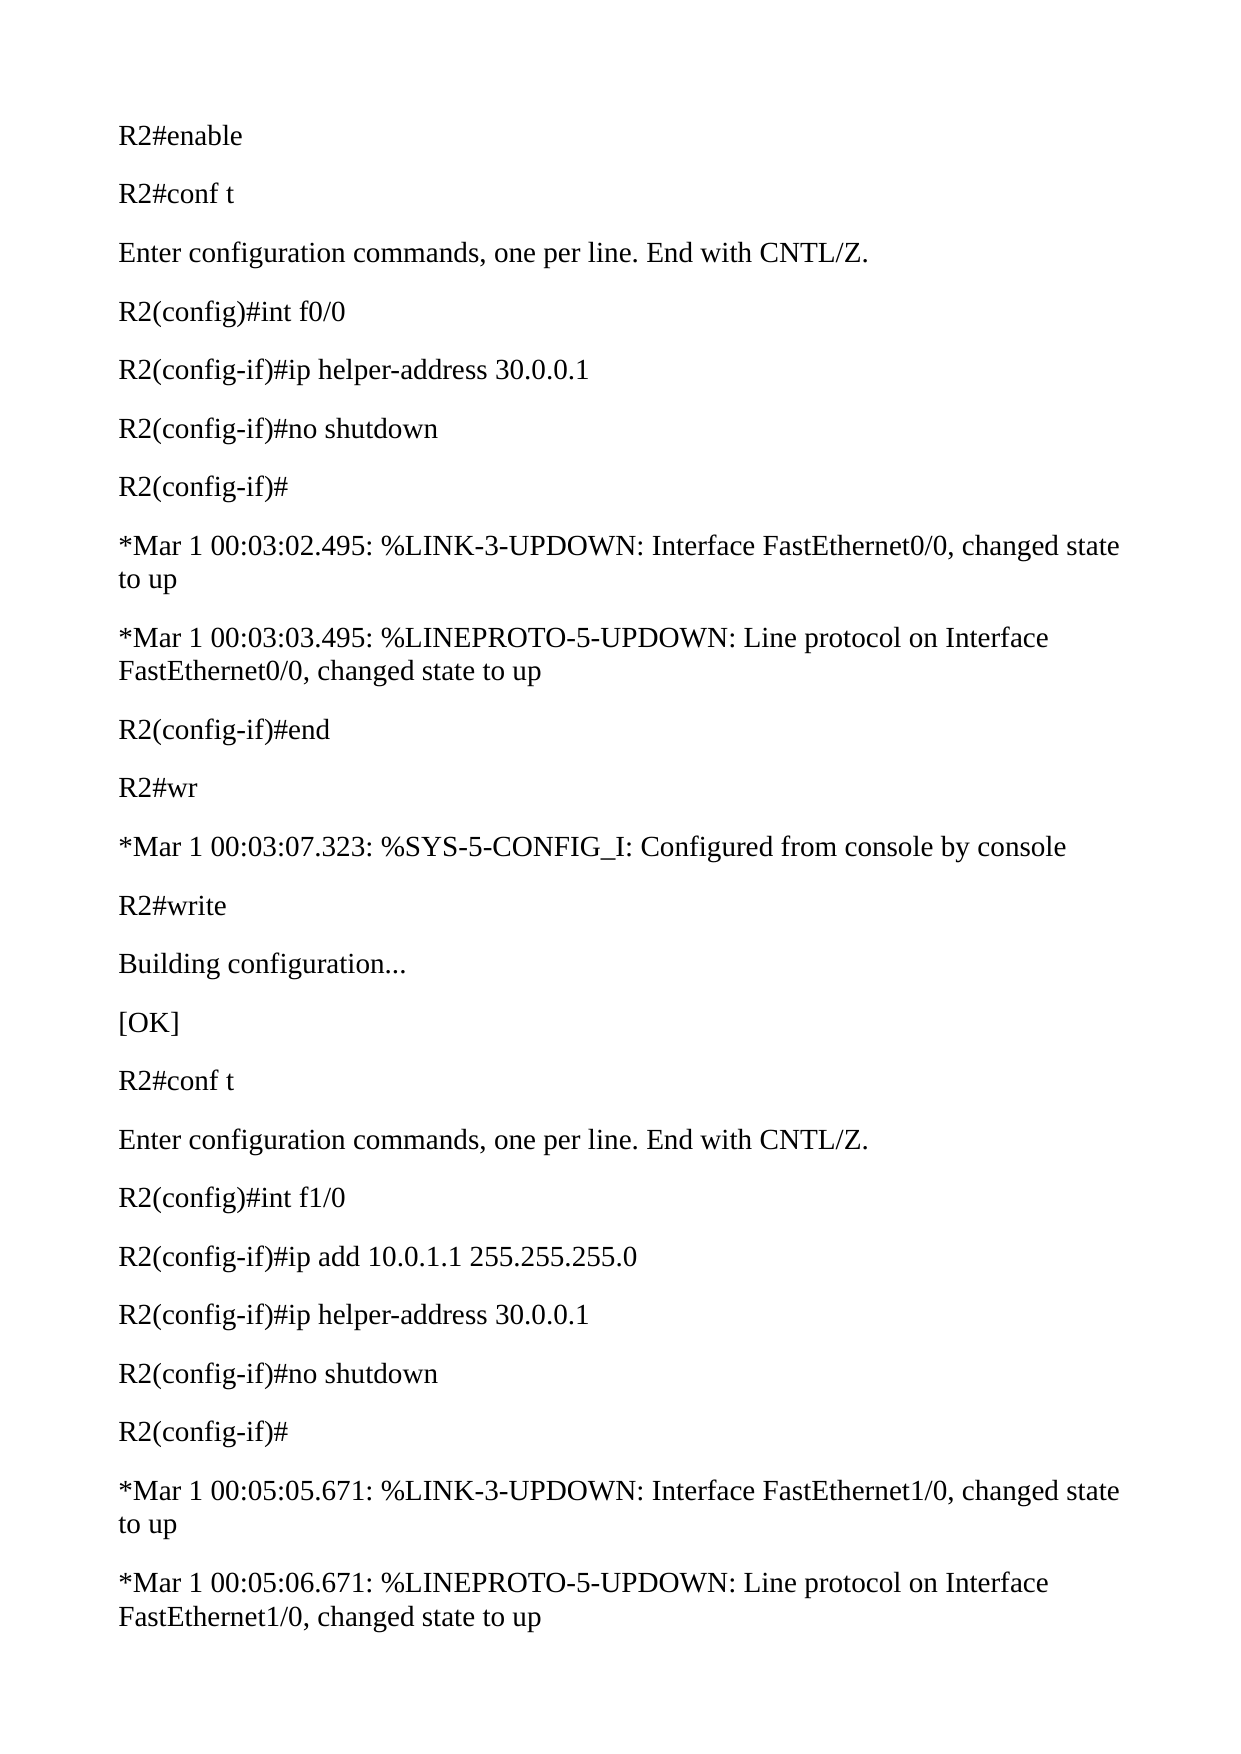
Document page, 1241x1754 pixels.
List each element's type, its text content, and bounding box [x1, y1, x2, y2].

text R2(config-if)#ip helper-address 30.0.0.1 [118, 352, 1122, 386]
text R2(config-if)# [118, 1414, 1122, 1448]
text Enter configuration commands, one per line. End with CNTL/Z. [118, 235, 1122, 269]
text *Mar 1 00:05:05.671: %LINK-3-UPDOWN: Interface FastEthernet1/0, changed state to up [118, 1473, 1122, 1540]
text R2(config-if)# [118, 469, 1122, 503]
text Building configuration... [118, 946, 1122, 980]
text R2(config-if)#end [118, 712, 1122, 746]
text R2(config-if)#no shutdown [118, 1356, 1122, 1389]
text R2#conf t [118, 177, 1122, 210]
text R2(config)#int f1/0 [118, 1180, 1122, 1214]
text R2(config-if)#ip add 10.0.1.1 255.255.255.0 [118, 1239, 1122, 1272]
text R2#write [118, 888, 1122, 921]
text R2(config-if)#ip helper-address 30.0.0.1 [118, 1297, 1122, 1331]
text R2#enable [118, 118, 1122, 152]
text *Mar 1 00:05:06.671: %LINEPROTO-5-UPDOWN: Line protocol on Interface FastEthernet1/0, changed state to up [118, 1565, 1122, 1632]
text R2#conf t [118, 1063, 1122, 1097]
text R2(config)#int f0/0 [118, 294, 1122, 327]
text [OK] [118, 1005, 1122, 1038]
text *Mar 1 00:03:07.323: %SYS-5-CONFIG_I: Configured from console by console [118, 829, 1122, 863]
text R2#wr [118, 771, 1122, 804]
text *Mar 1 00:03:03.495: %LINEPROTO-5-UPDOWN: Line protocol on Interface FastEthernet0/0, changed state to up [118, 620, 1122, 687]
text *Mar 1 00:03:02.495: %LINK-3-UPDOWN: Interface FastEthernet0/0, changed state to up [118, 528, 1122, 595]
text R2(config-if)#no shutdown [118, 411, 1122, 444]
text Enter configuration commands, one per line. End with CNTL/Z. [118, 1122, 1122, 1155]
